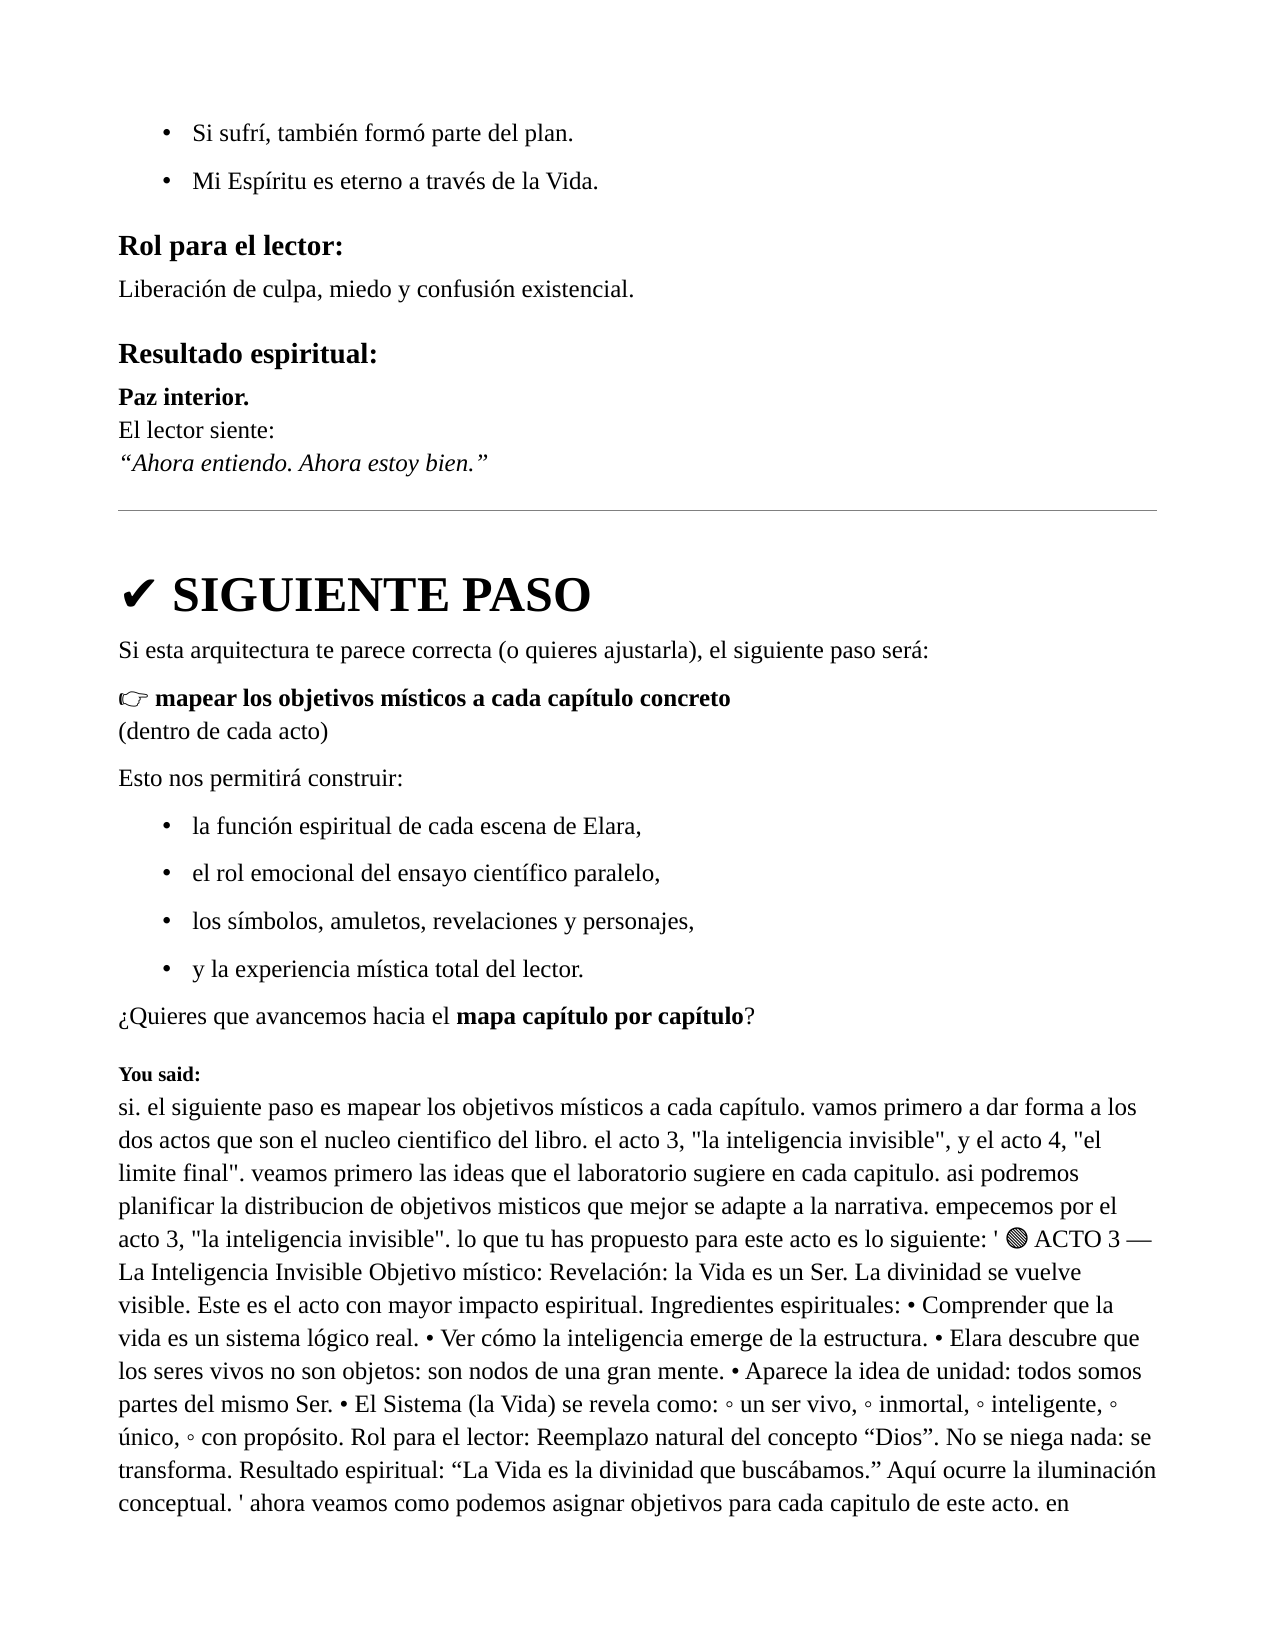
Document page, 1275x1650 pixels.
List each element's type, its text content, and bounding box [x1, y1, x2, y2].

text ¿Quieres que avancemos hacia el mapa capítulo por capítulo? [118, 1001, 1157, 1030]
list la función espiritual de cada escena de Elara, [162, 811, 1157, 840]
subtitle ✔️ SIGUIENTE PASO [118, 565, 1157, 623]
subtitle Resultado espiritual: [118, 336, 1157, 370]
text si. el siguiente paso es mapear los objetivos místicos a cada capítulo. vamos primero a dar forma a los dos actos que son el nucleo cientifico del libro. el acto 3, "la inteligencia invisible", y el acto 4, "el limite final". veamos primero las ideas que el laboratorio sugiere en cada capitulo. asi podremos planificar la distribucion de objetivos misticos que mejor se adapte a la narrativa. empecemos por el acto 3, "la inteligencia invisible". lo que tu has propuesto para este acto es lo siguiente: ' 🟢 ACTO 3 — La Inteligencia Invisible Objetivo místico: Revelación: la Vida es un Ser. La divinidad se vuelve visible. Este es el acto con mayor impacto espiritual. Ingredientes espirituales: • Comprender que la vida es un sistema lógico real. • Ver cómo la inteligencia emerge de la estructura. • Elara descubre que los seres vivos no son objetos: son nodos de una gran mente. • Aparece la idea de unidad: todos somos partes del mismo Ser. • El Sistema (la Vida) se revela como: ◦ un ser vivo, ◦ inmortal, ◦ inteligente, ◦ único, ◦ con propósito. Rol para el lector: Reemplazo natural del concepto “Dios”. No se niega nada: se transforma. Resultado espiritual: “La Vida es la divinidad que buscábamos.” Aquí ocurre la iluminación conceptual. ' ahora veamos como podemos asignar objetivos para cada capitulo de este acto. en [118, 1092, 1157, 1517]
list y la experiencia mística total del lector. [162, 954, 1157, 982]
text Esto nos permitirá construir: [118, 763, 1157, 792]
subtitle You said: [118, 1061, 1157, 1086]
list los símbolos, amuletos, revelaciones y personajes, [162, 906, 1157, 935]
subtitle Rol para el lector: [118, 228, 1157, 261]
text 👉 mapear los objetivos místicos a cada capítulo concreto (dentro de cada acto) [118, 683, 1157, 744]
text Liberación de culpa, miedo y confusión existencial. [118, 274, 1157, 303]
text Si esta arquitectura te parece correcta (o quieres ajustarla), el siguiente paso será: [118, 635, 1157, 664]
list Si sufrí, también formó parte del plan. [162, 118, 1157, 147]
text Paz interior. El lector siente: “Ahora entiendo. Ahora estoy bien.” [118, 382, 1157, 477]
list el rol emocional del ensayo científico paralelo, [162, 858, 1157, 887]
list Mi Espíritu es eterno a través de la Vida. [162, 166, 1157, 194]
